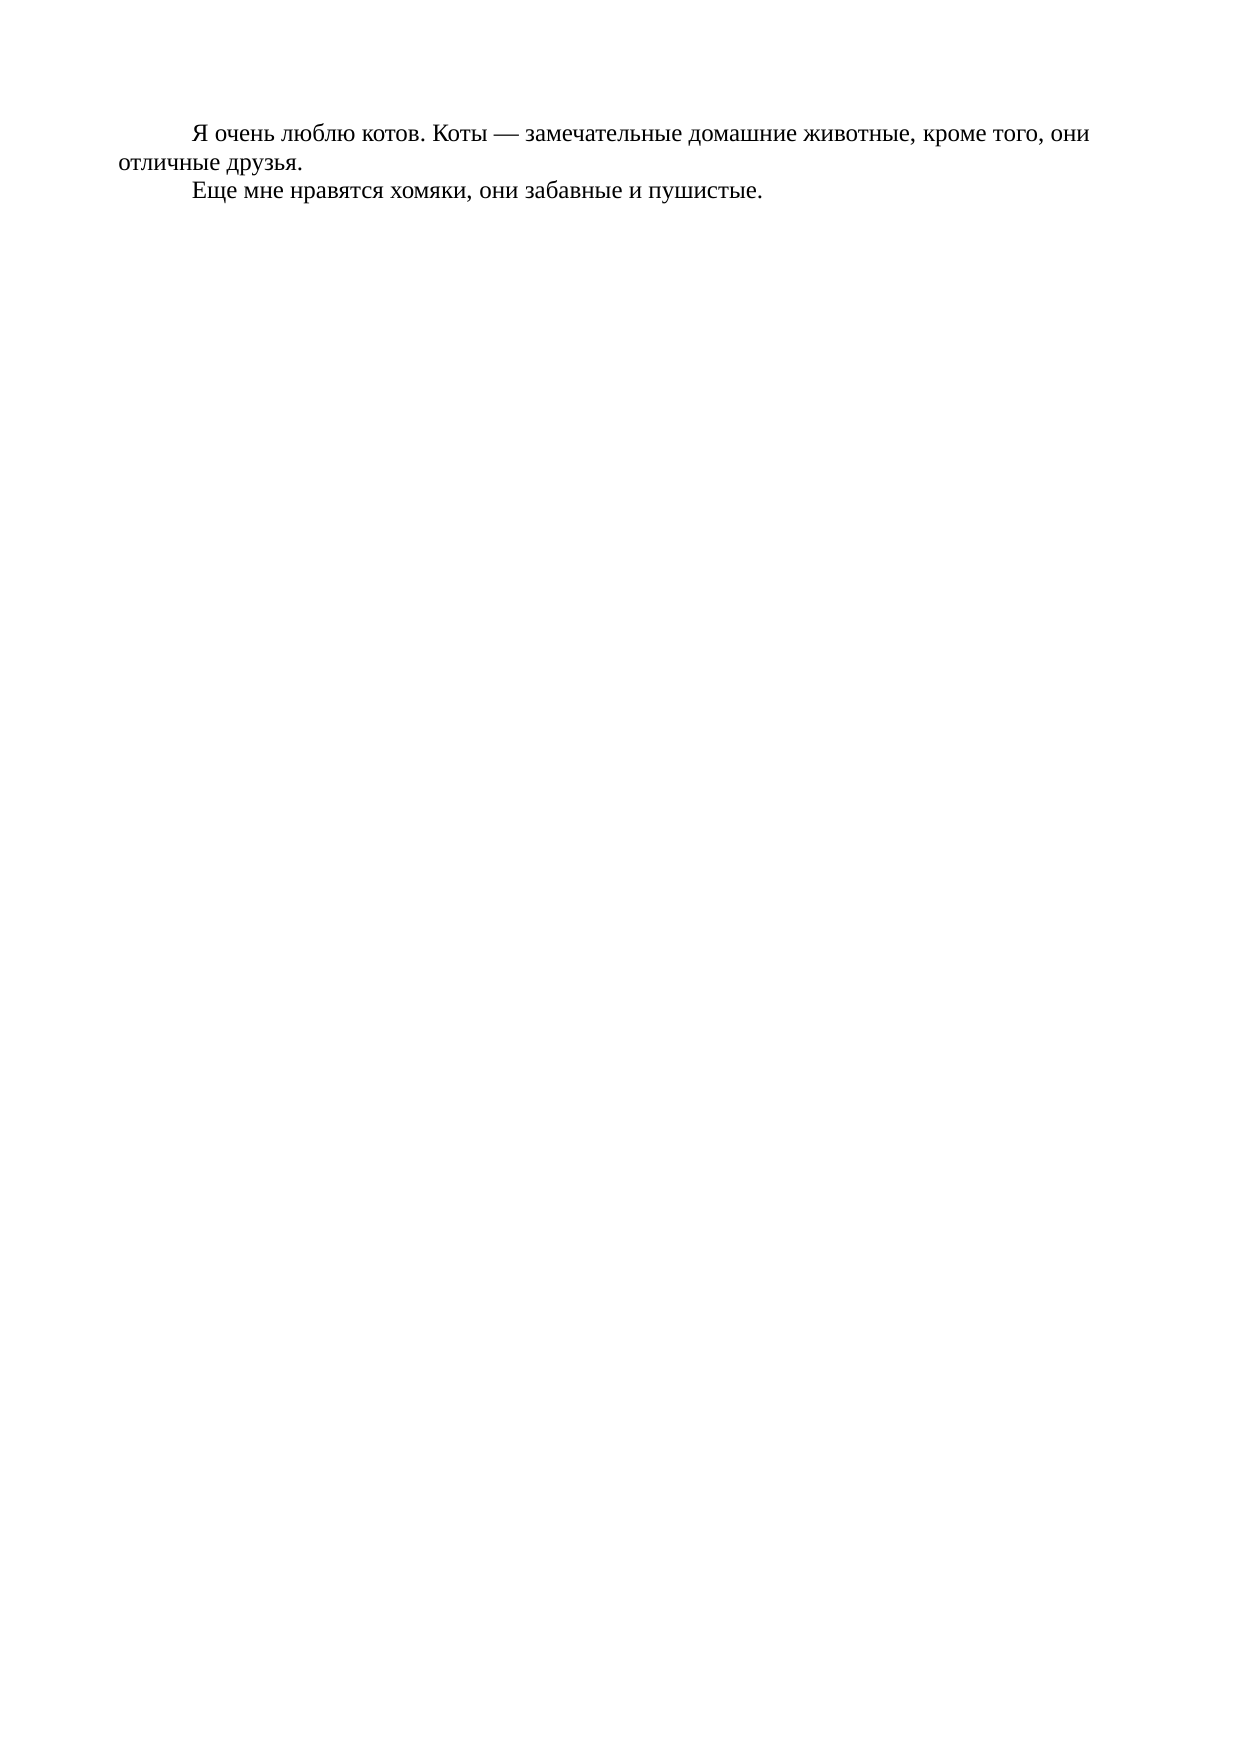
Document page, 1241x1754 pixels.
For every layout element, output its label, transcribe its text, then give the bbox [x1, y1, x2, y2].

text Еще мне нравятся хомяки, они забавные и пушистые. [118, 176, 1122, 204]
text Я очень люблю котов. Коты — замечательные домашние животные, кроме того, они отличные друзья. [118, 118, 1122, 176]
